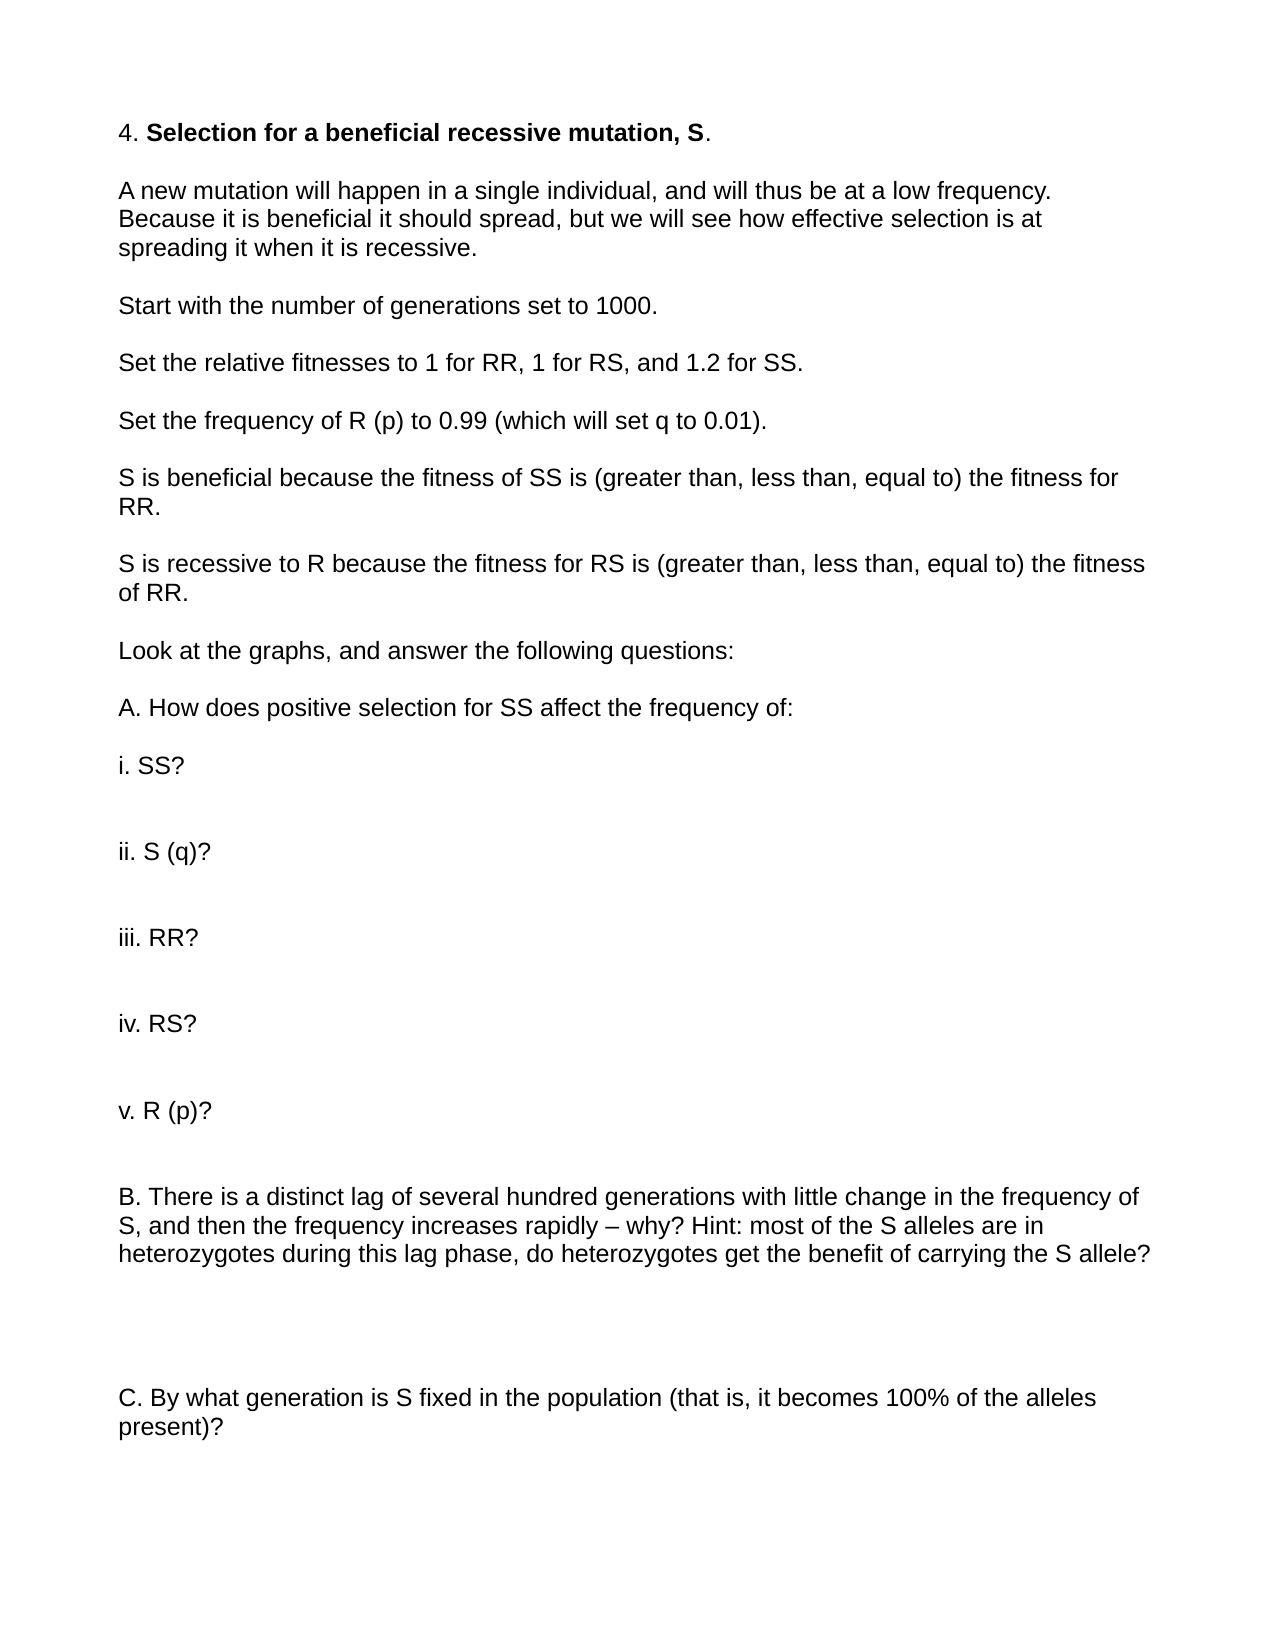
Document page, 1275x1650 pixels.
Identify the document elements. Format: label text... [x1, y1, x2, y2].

text ii. S (q)? [118, 837, 1157, 866]
text Look at the graphs, and answer the following questions: [118, 636, 1157, 664]
text Start with the number of generations set to 1000. [118, 291, 1157, 319]
text S is recessive to R because the fitness for RS is (greater than, less than, equal to) the fitness of RR. [118, 549, 1157, 607]
text 4. Selection for a beneficial recessive mutation, S. [118, 118, 1157, 147]
text A. How does positive selection for SS affect the frequency of: [118, 693, 1157, 722]
text A new mutation will happen in a single individual, and will thus be at a low frequency. Because it is beneficial it should spread, but we will see how effective selection is at spreading it when it is recessive. [118, 176, 1157, 262]
text iv. RS? [118, 1009, 1157, 1038]
text Set the frequency of R (p) to 0.99 (which will set q to 0.01). [118, 406, 1157, 434]
text B. There is a distinct lag of several hundred generations with little change in the frequency of S, and then the frequency increases rapidly – why? Hint: most of the S alleles are in heterozygotes during this lag phase, do heterozygotes get the benefit of carrying the S allele? [118, 1182, 1157, 1268]
text C. By what generation is S fixed in the population (that is, it becomes 100% of the alleles present)? [118, 1383, 1157, 1441]
text S is beneficial because the fitness of SS is (greater than, less than, equal to) the fitness for RR. [118, 463, 1157, 521]
text iii. RR? [118, 923, 1157, 952]
text i. SS? [118, 751, 1157, 779]
text Set the relative fitnesses to 1 for RR, 1 for RS, and 1.2 for SS. [118, 348, 1157, 377]
text v. R (p)? [118, 1096, 1157, 1124]
